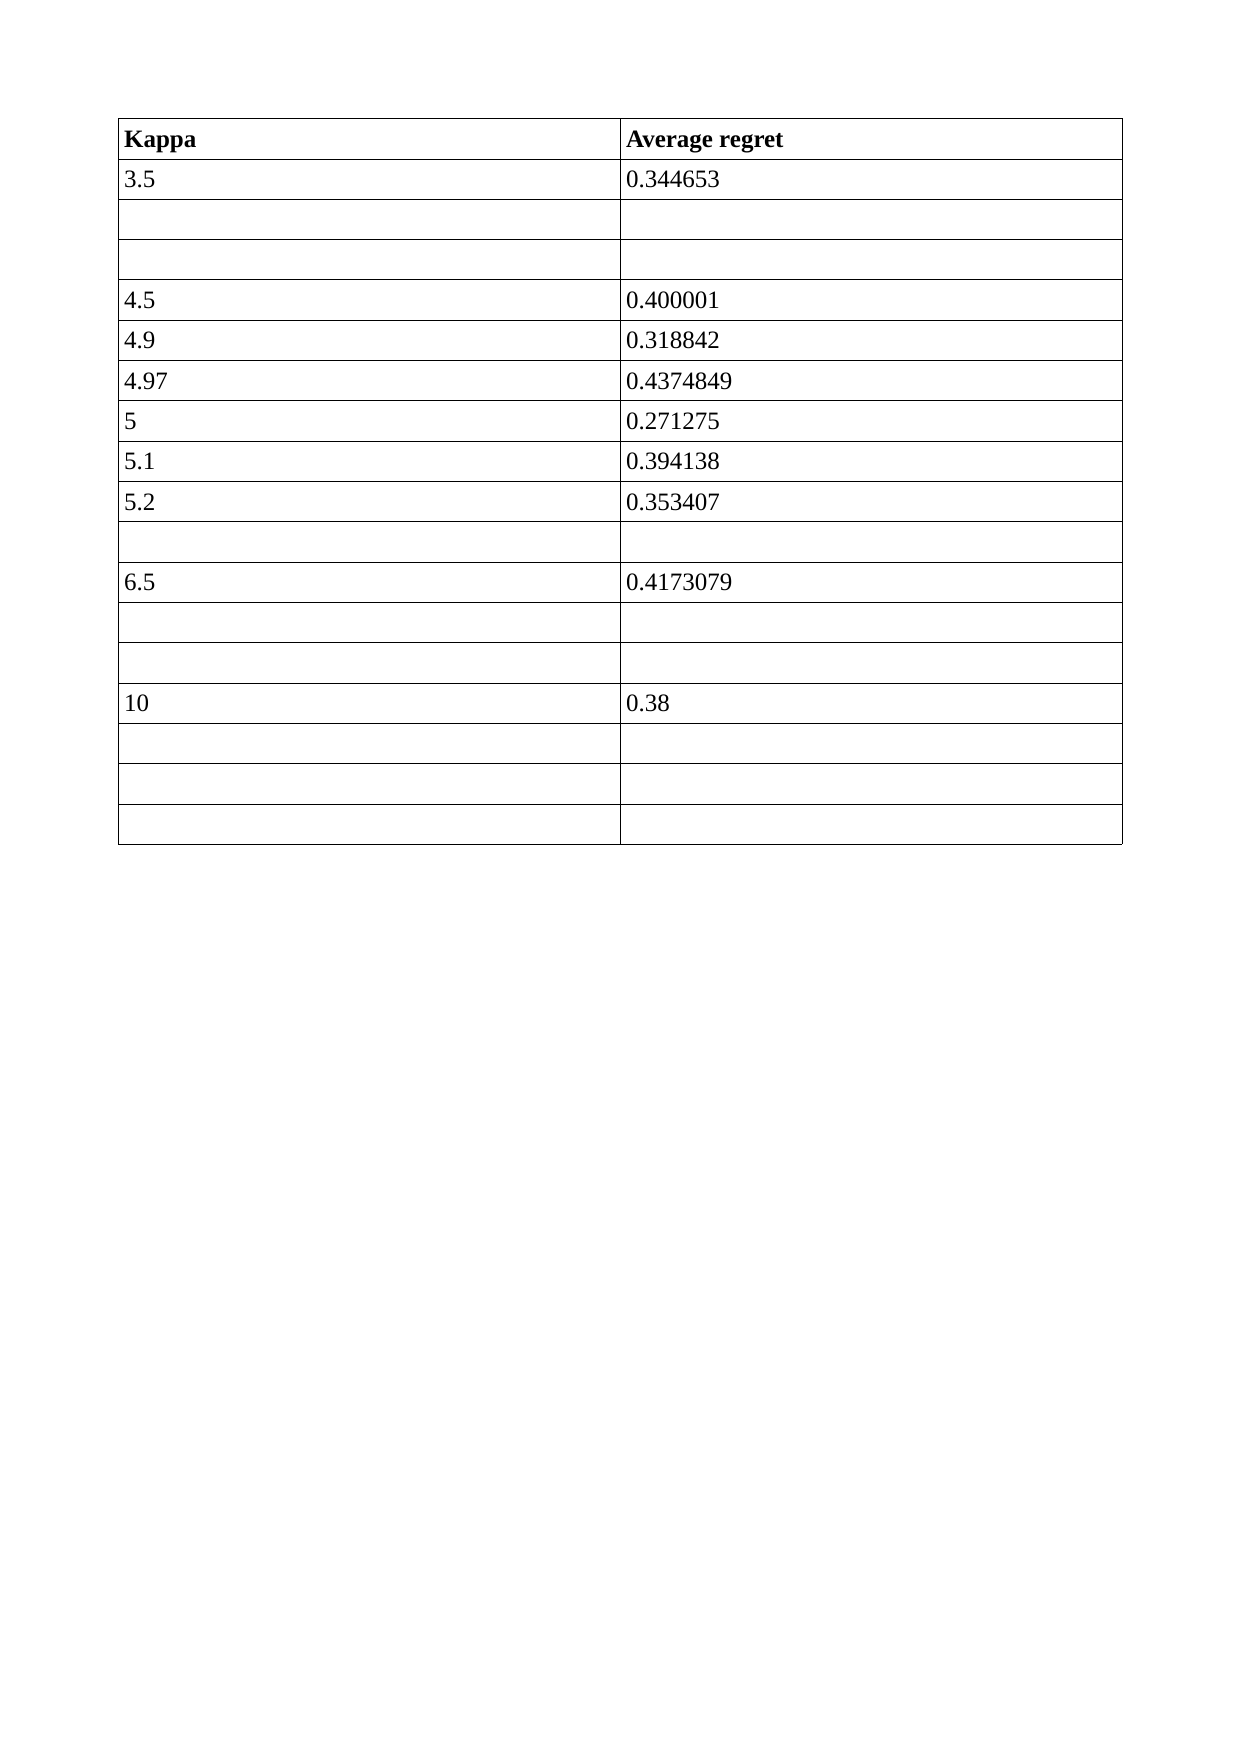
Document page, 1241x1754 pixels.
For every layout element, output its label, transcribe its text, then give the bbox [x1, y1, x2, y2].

table_cell [119, 522, 620, 562]
table_cell 4.97 [119, 361, 620, 400]
table_cell 4.5 [119, 280, 620, 320]
table_cell 0.4173079 [621, 563, 1122, 602]
table_cell 0.4374849 [621, 361, 1122, 400]
table_cell [621, 724, 1122, 763]
table_header Average regret [621, 119, 1122, 158]
table_cell 0.38 [621, 684, 1122, 723]
table_cell [119, 724, 620, 763]
table_cell 5.2 [119, 482, 620, 521]
table_cell [621, 643, 1122, 682]
table_cell 5.1 [119, 442, 620, 481]
table_cell 4.9 [119, 321, 620, 360]
table_cell 3.5 [119, 160, 620, 199]
table_cell 0.400001 [621, 280, 1122, 320]
table_cell [621, 200, 1122, 239]
table_cell [621, 240, 1122, 279]
table_cell 10 [119, 684, 620, 723]
table_cell 0.394138 [621, 442, 1122, 481]
table_header Kappa [119, 119, 620, 158]
table_cell 6.5 [119, 563, 620, 602]
table_cell [621, 603, 1122, 642]
table_cell [621, 522, 1122, 562]
table_cell 0.344653 [621, 160, 1122, 199]
table_cell [119, 200, 620, 239]
table_cell [621, 764, 1122, 803]
table_cell [119, 805, 620, 844]
table_cell [119, 643, 620, 682]
table_cell [119, 603, 620, 642]
table_cell [621, 805, 1122, 844]
table_cell 0.271275 [621, 401, 1122, 441]
table_cell 0.318842 [621, 321, 1122, 360]
table_cell 5 [119, 401, 620, 441]
table_cell [119, 240, 620, 279]
table_cell [119, 764, 620, 803]
table_cell 0.353407 [621, 482, 1122, 521]
